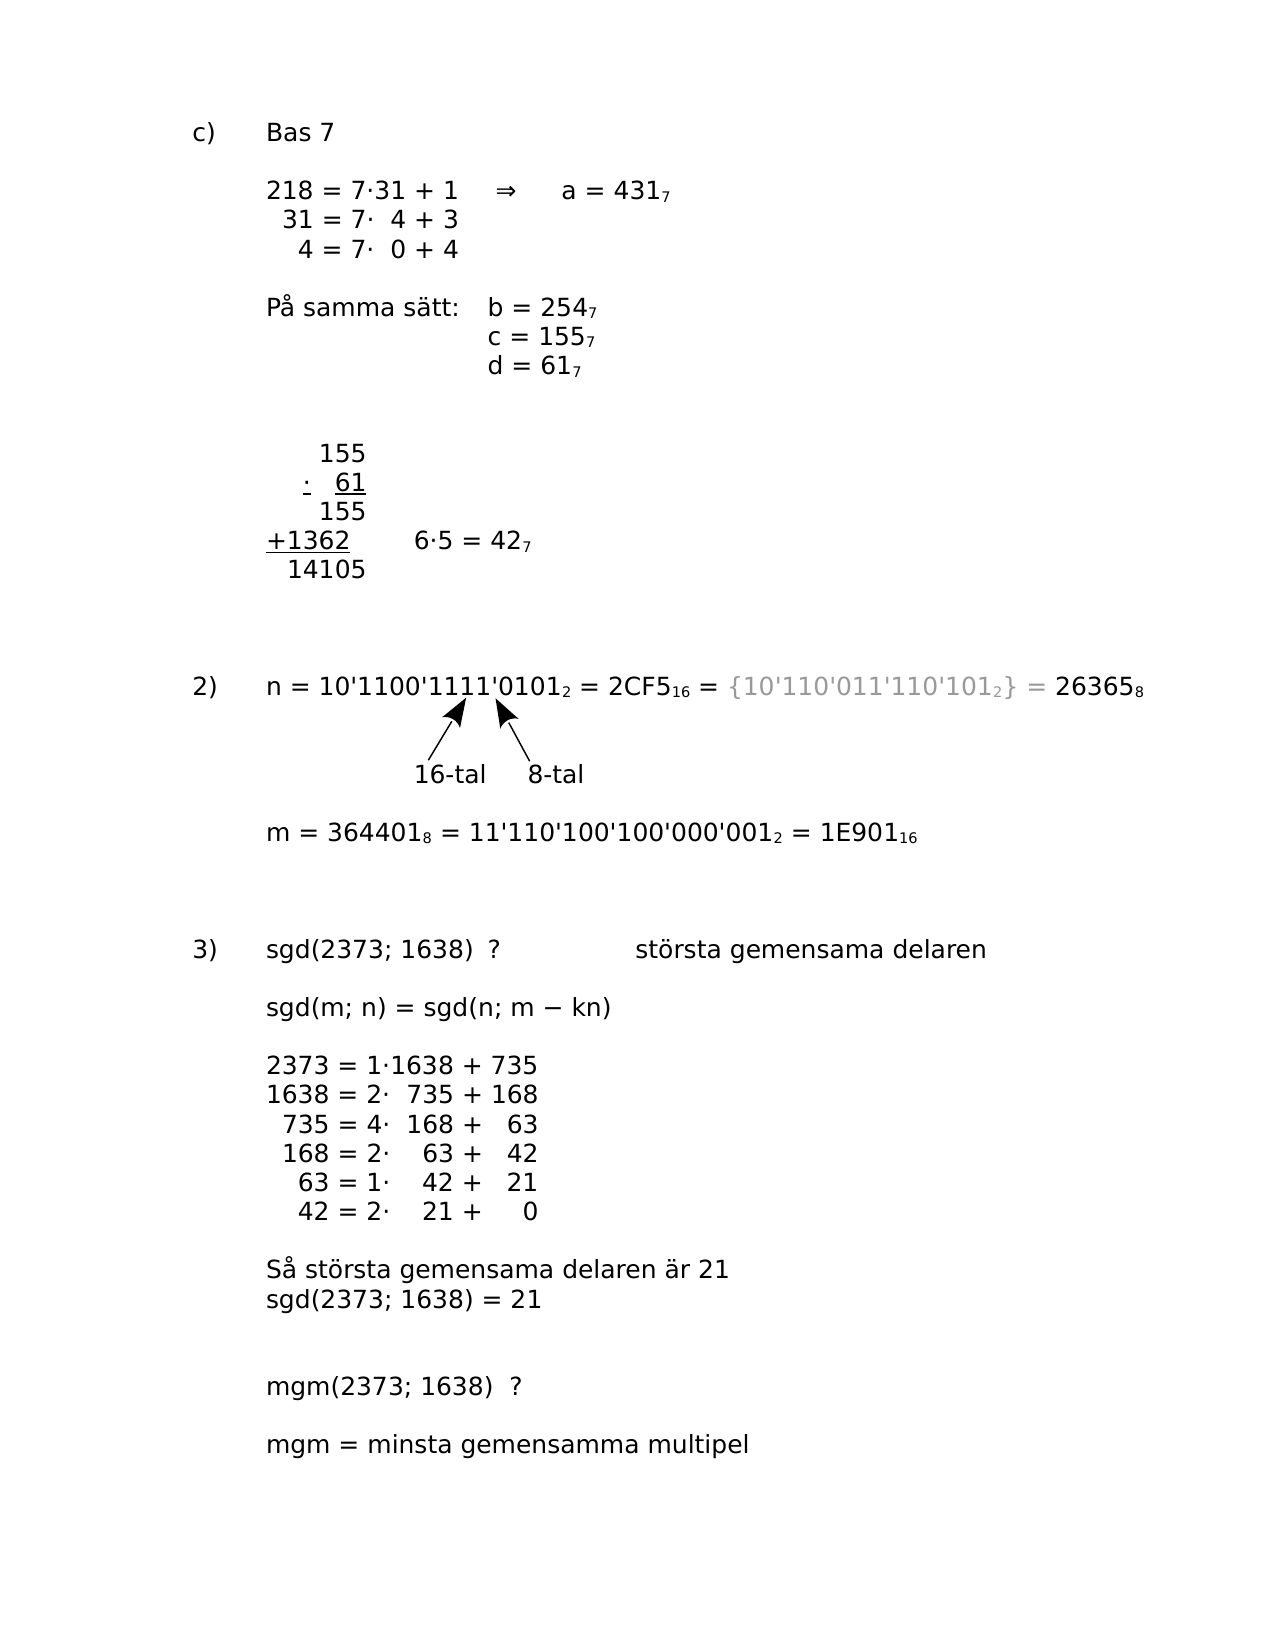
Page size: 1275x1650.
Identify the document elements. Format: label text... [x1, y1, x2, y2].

text +13620 6⋅5 = 427 [118, 526, 1157, 556]
text sgd(m; n) = sgd(n; m − kn) [118, 993, 1157, 1022]
text m = 3644018 = 11'110'100'100'000'0012 = 1E90116 [118, 818, 1157, 847]
text +00155 [118, 497, 1157, 526]
text d = 617 [118, 351, 1157, 381]
text 2) n = 10'1100'1111'01012 = 2CF516 = {10'110'011'110'1012} = 263658 [118, 672, 1157, 701]
text sgd(2373; 1638) = 21 [118, 1285, 1157, 1314]
text c) Bas 7 [118, 118, 1157, 147]
text 031 = 7⋅04 + 3 [118, 206, 1157, 235]
text 1638 = 2⋅0735 + 168 [118, 1081, 1157, 1110]
text +0⋅⋅061 [118, 468, 1157, 497]
text 16-tal 8-tal [118, 760, 1157, 789]
text 0063 = 1⋅0042 + 021 [118, 1168, 1157, 1197]
text 218 = 7⋅31 + 1 ⇒ a = 4317 [118, 176, 1157, 206]
text 2373 = 1⋅1638 + 735 [118, 1051, 1157, 1081]
text +00155 [118, 439, 1157, 468]
text mgm = minsta gemensamma multipel [118, 1431, 1157, 1460]
text 3) sgd(2373; 1638) ? största gemensama delaren [118, 935, 1157, 964]
text 0168 = 2⋅0063 + 042 [118, 1139, 1157, 1168]
text 0042 = 2⋅0021 + 000 [118, 1197, 1157, 1226]
text Så största gemensama delaren är 21 [118, 1256, 1157, 1285]
text 004 = 7⋅00 + 4 [118, 235, 1157, 264]
text +14105 [118, 556, 1157, 585]
text 0735 = 4⋅0168 + 063 [118, 1110, 1157, 1139]
text mgm(2373; 1638) ? [118, 1372, 1157, 1401]
text På samma sätt: b = 2547 [118, 293, 1157, 322]
text c = 1557 [118, 322, 1157, 351]
